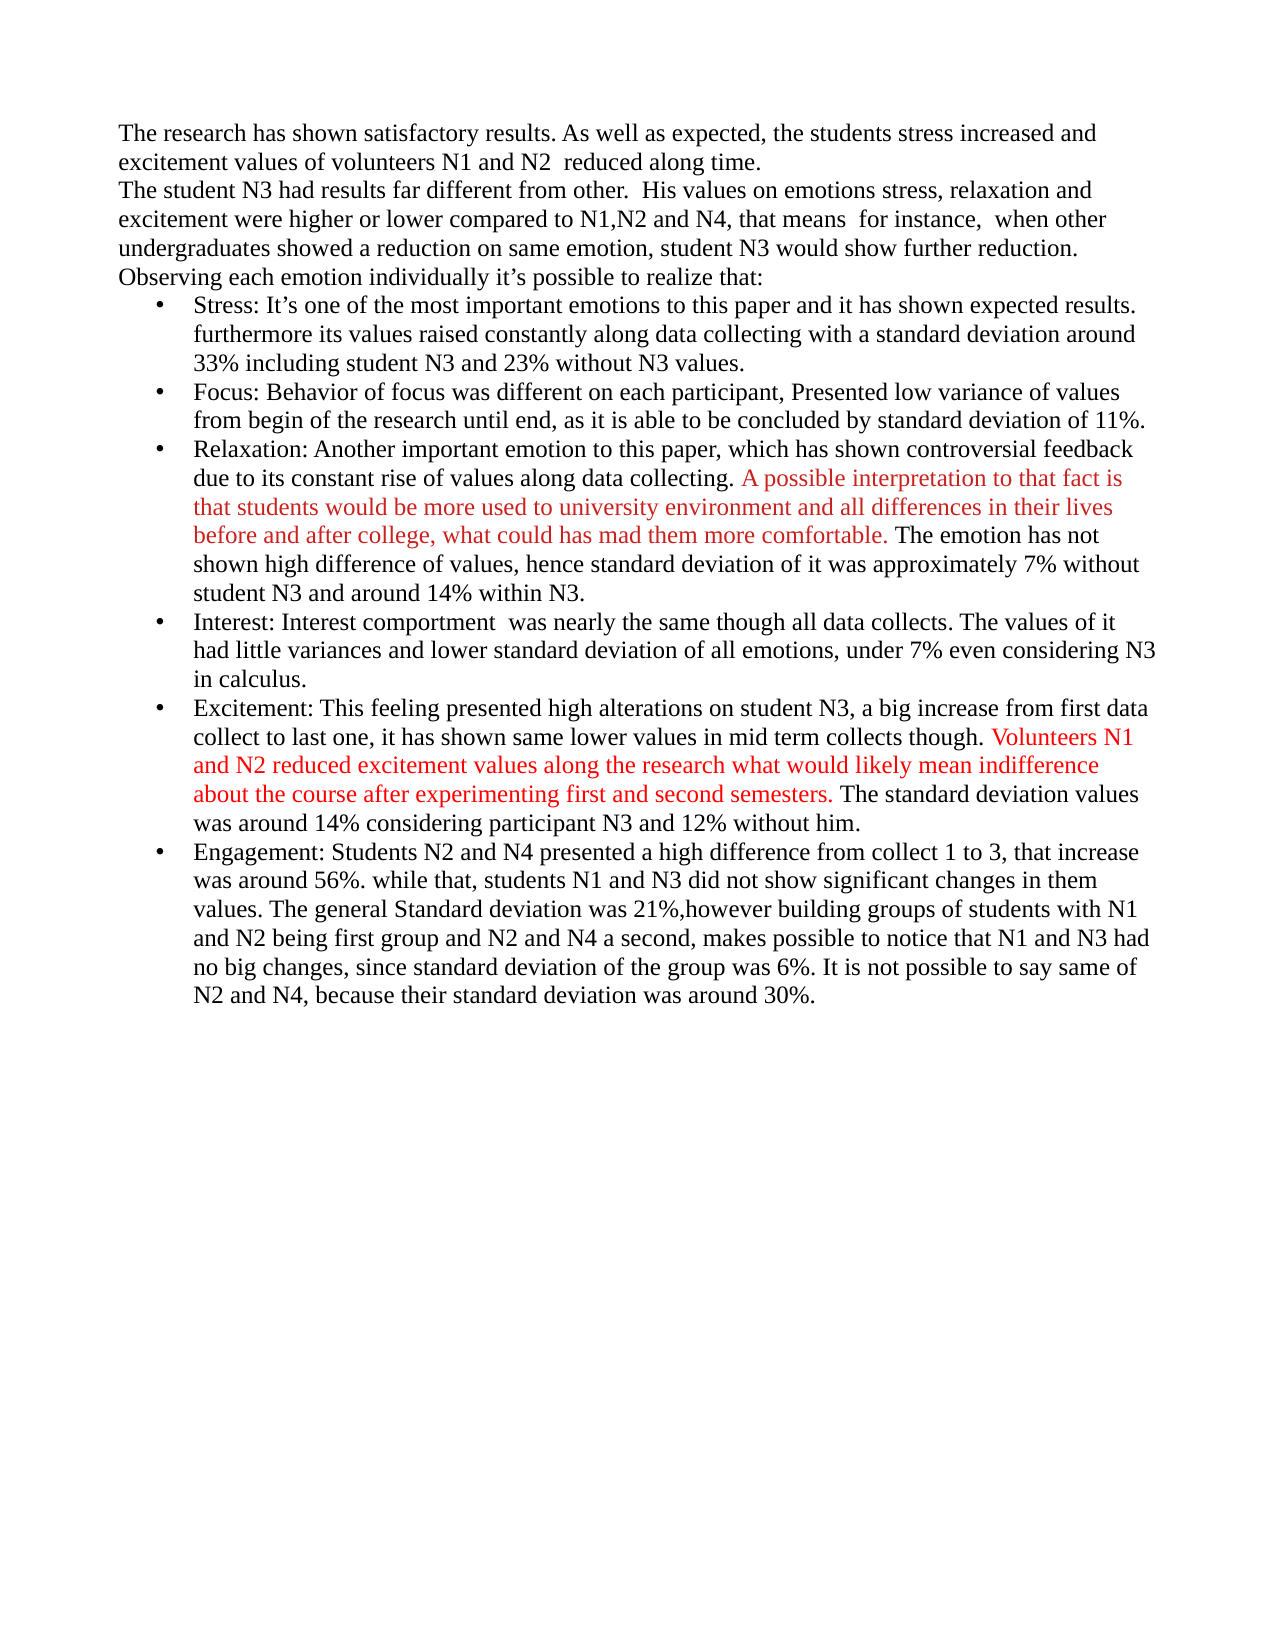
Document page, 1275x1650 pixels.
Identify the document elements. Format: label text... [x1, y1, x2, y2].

list Focus: Behavior of focus was different on each participant, Presented low variance of values from begin of the research until end, as it is able to be concluded by standard deviation of 11%. [156, 377, 1157, 434]
text The research has shown satisfactory results. As well as expected, the students stress increased and excitement values of volunteers N1 and N2 reduced along time. [118, 118, 1157, 176]
list Interest: Interest comportment was nearly the same though all data collects. The values of it had little variances and lower standard deviation of all emotions, under 7% even considering N3 in calculus. [156, 607, 1157, 693]
list Excitement: This feeling presented high alterations on student N3, a big increase from first data collect to last one, it has shown same lower values in mid term collects though. Volunteers N1 and N2 reduced excitement values along the research what would likely mean indifference about the course after experimenting first and second semesters. The standard deviation values was around 14% considering participant N3 and 12% without him. [156, 693, 1157, 837]
text The student N3 had results far different from other. His values on emotions stress, relaxation and excitement were higher or lower compared to N1,N2 and N4, that means for instance, when other undergraduates showed a reduction on same emotion, student N3 would show further reduction. [118, 176, 1157, 262]
list Relaxation: Another important emotion to this paper, which has shown controversial feedback due to its constant rise of values along data collecting. A possible interpretation to that fact is that students would be more used to university environment and all differences in their lives before and after college, what could has mad them more comfortable. The emotion has not shown high difference of values, hence standard deviation of it was approximately 7% without student N3 and around 14% within N3. [156, 434, 1157, 607]
text Observing each emotion individually it’s possible to realize that: [118, 262, 1157, 291]
list Engagement: Students N2 and N4 presented a high difference from collect 1 to 3, that increase was around 56%. while that, students N1 and N3 did not show significant changes in them values. The general Standard deviation was 21%,however building groups of students with N1 and N2 being first group and N2 and N4 a second, makes possible to notice that N1 and N3 had no big changes, since standard deviation of the group was 6%. It is not possible to say same of N2 and N4, because their standard deviation was around 30%. [156, 837, 1157, 1009]
list Stress: It’s one of the most important emotions to this paper and it has shown expected results. furthermore its values raised constantly along data collecting with a standard deviation around 33% including student N3 and 23% without N3 values. [156, 291, 1157, 377]
